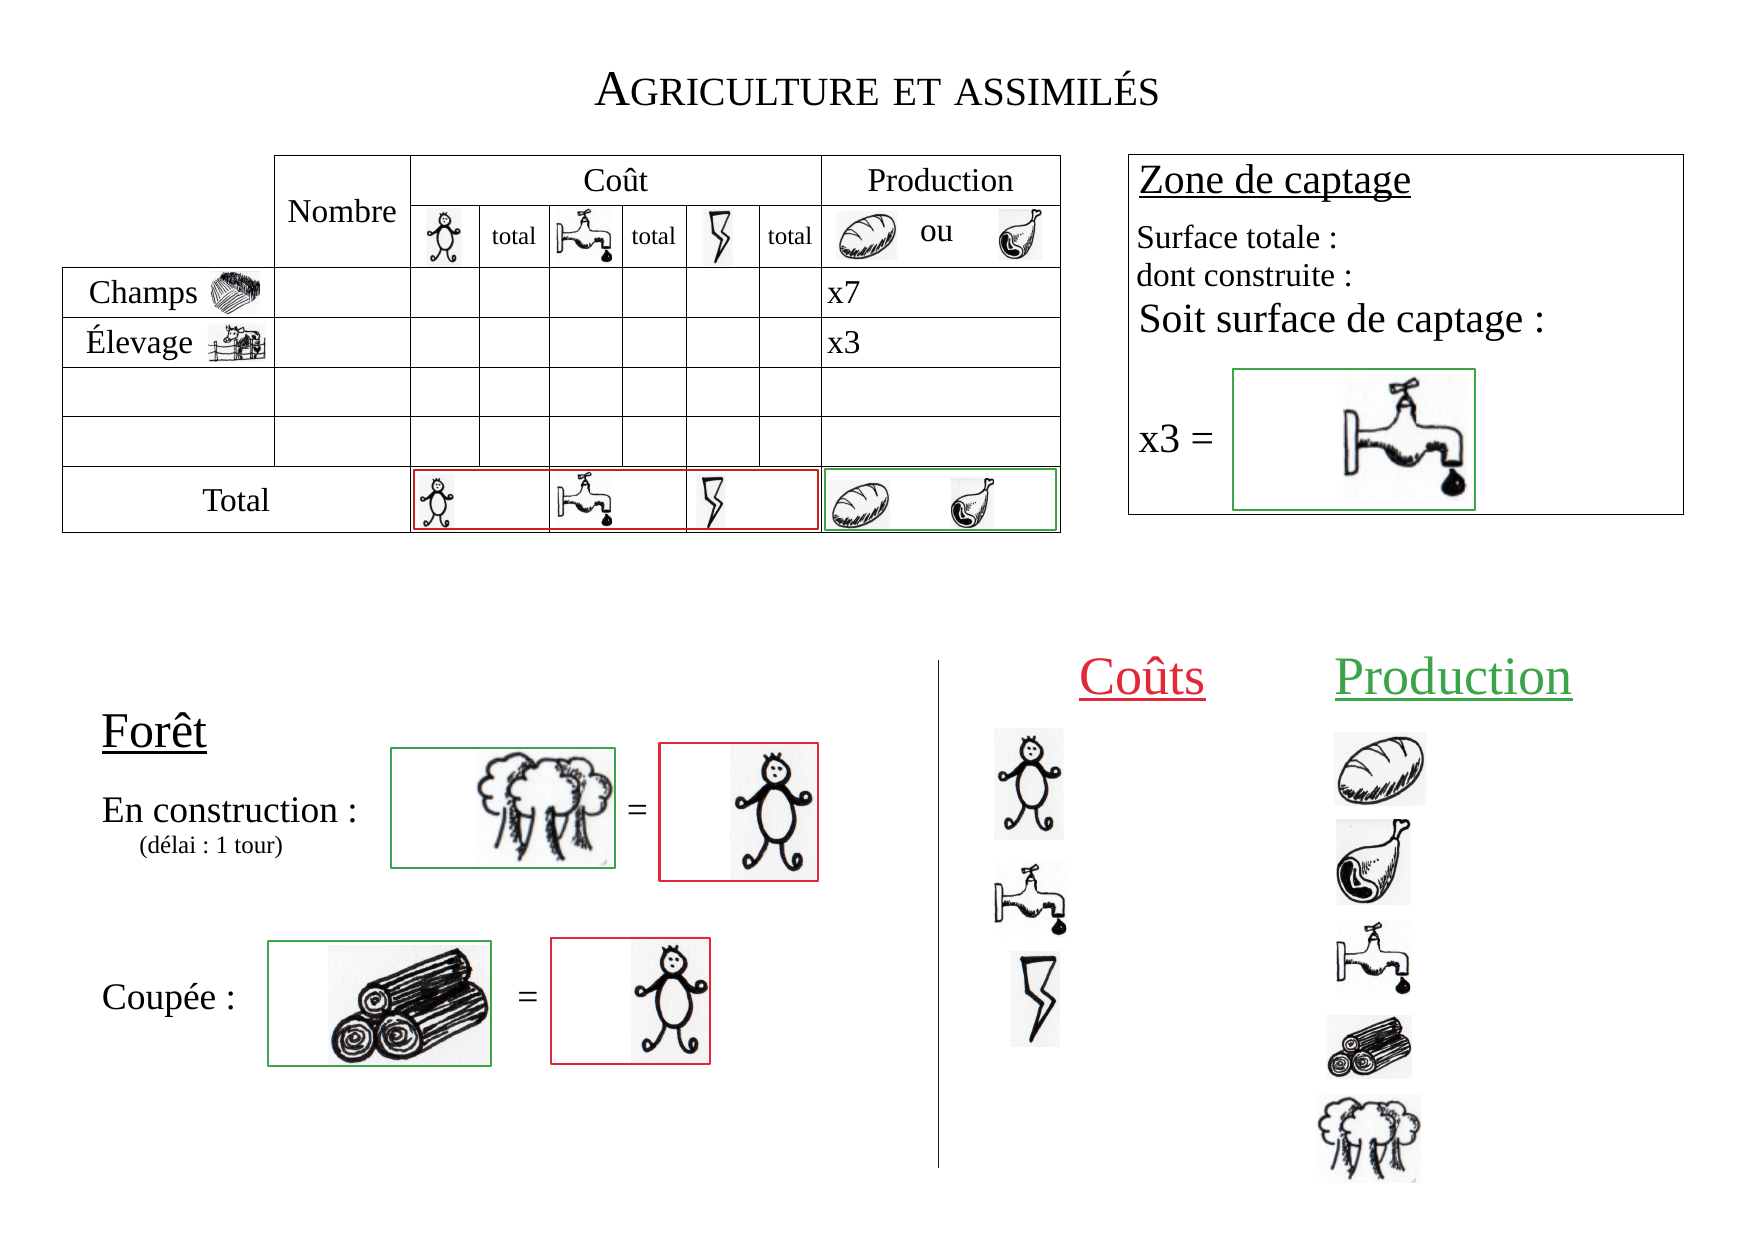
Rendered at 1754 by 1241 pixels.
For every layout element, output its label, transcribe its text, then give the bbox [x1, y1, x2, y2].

picture [426, 208, 462, 267]
table_cell x3 [822, 318, 1060, 367]
table_cell [411, 206, 479, 267]
table_cell [550, 471, 556, 528]
picture [998, 209, 1042, 260]
picture [994, 728, 1064, 840]
table_cell Champs [63, 268, 274, 317]
table_cell [613, 471, 686, 528]
picture [1316, 1094, 1422, 1183]
table_cell [760, 368, 821, 416]
table_cell [411, 318, 479, 367]
table_cell [275, 368, 410, 416]
table_cell Élevage [63, 318, 274, 367]
table_cell [480, 368, 549, 416]
table_header Coût [411, 156, 821, 205]
table_cell [275, 417, 410, 466]
table_cell [550, 268, 622, 317]
picture [556, 471, 613, 528]
table_cell [760, 417, 821, 466]
picture [207, 323, 266, 362]
table_cell x7 [822, 268, 1060, 317]
table_cell total [760, 206, 821, 267]
picture [1010, 951, 1060, 1047]
table_cell [822, 467, 1060, 532]
table_cell [550, 318, 622, 367]
picture [555, 207, 613, 264]
table_cell total [480, 206, 549, 267]
picture [1335, 920, 1411, 996]
table_cell [550, 206, 622, 267]
table_cell [687, 368, 759, 416]
table_cell [480, 318, 549, 367]
picture [703, 209, 733, 266]
picture [328, 945, 490, 1065]
table_cell [623, 368, 686, 416]
table_cell [623, 417, 686, 466]
picture [475, 749, 614, 866]
table_cell [411, 417, 479, 466]
table_cell [415, 471, 549, 528]
table_cell [623, 318, 686, 367]
table_cell [687, 318, 759, 367]
table_cell [687, 471, 817, 528]
table_cell [411, 268, 479, 317]
picture [950, 478, 995, 529]
picture [1326, 1015, 1413, 1079]
table_cell [550, 368, 622, 416]
table_cell [411, 368, 479, 416]
table_cell [623, 268, 686, 317]
table_cell [275, 318, 410, 367]
table_cell [822, 417, 1060, 466]
picture [1333, 732, 1427, 806]
picture [210, 271, 260, 315]
picture [730, 744, 816, 880]
table_cell [760, 268, 821, 317]
table_cell total [623, 206, 686, 267]
table_cell [760, 318, 821, 367]
picture [1336, 819, 1411, 905]
picture [829, 480, 891, 529]
picture [418, 474, 455, 528]
picture [1342, 375, 1468, 501]
picture [630, 939, 709, 1063]
picture [836, 211, 898, 260]
table_cell [275, 268, 410, 317]
table_cell [550, 417, 622, 466]
table_cell [480, 268, 549, 317]
table_cell [63, 417, 274, 466]
picture [696, 474, 726, 528]
table_cell Total [63, 467, 410, 532]
table_cell [822, 368, 1060, 416]
table_header Nombre [275, 156, 410, 267]
table_cell [480, 417, 549, 466]
picture [993, 862, 1067, 937]
table_cell [687, 417, 759, 466]
table_cell [63, 368, 274, 416]
table_cell [687, 268, 759, 317]
table_cell ou [822, 206, 1060, 267]
table_header Production [822, 156, 1060, 205]
table_cell [687, 206, 759, 267]
text Agriculture et assimilés [59, 59, 1695, 117]
table_header [63, 155, 274, 267]
